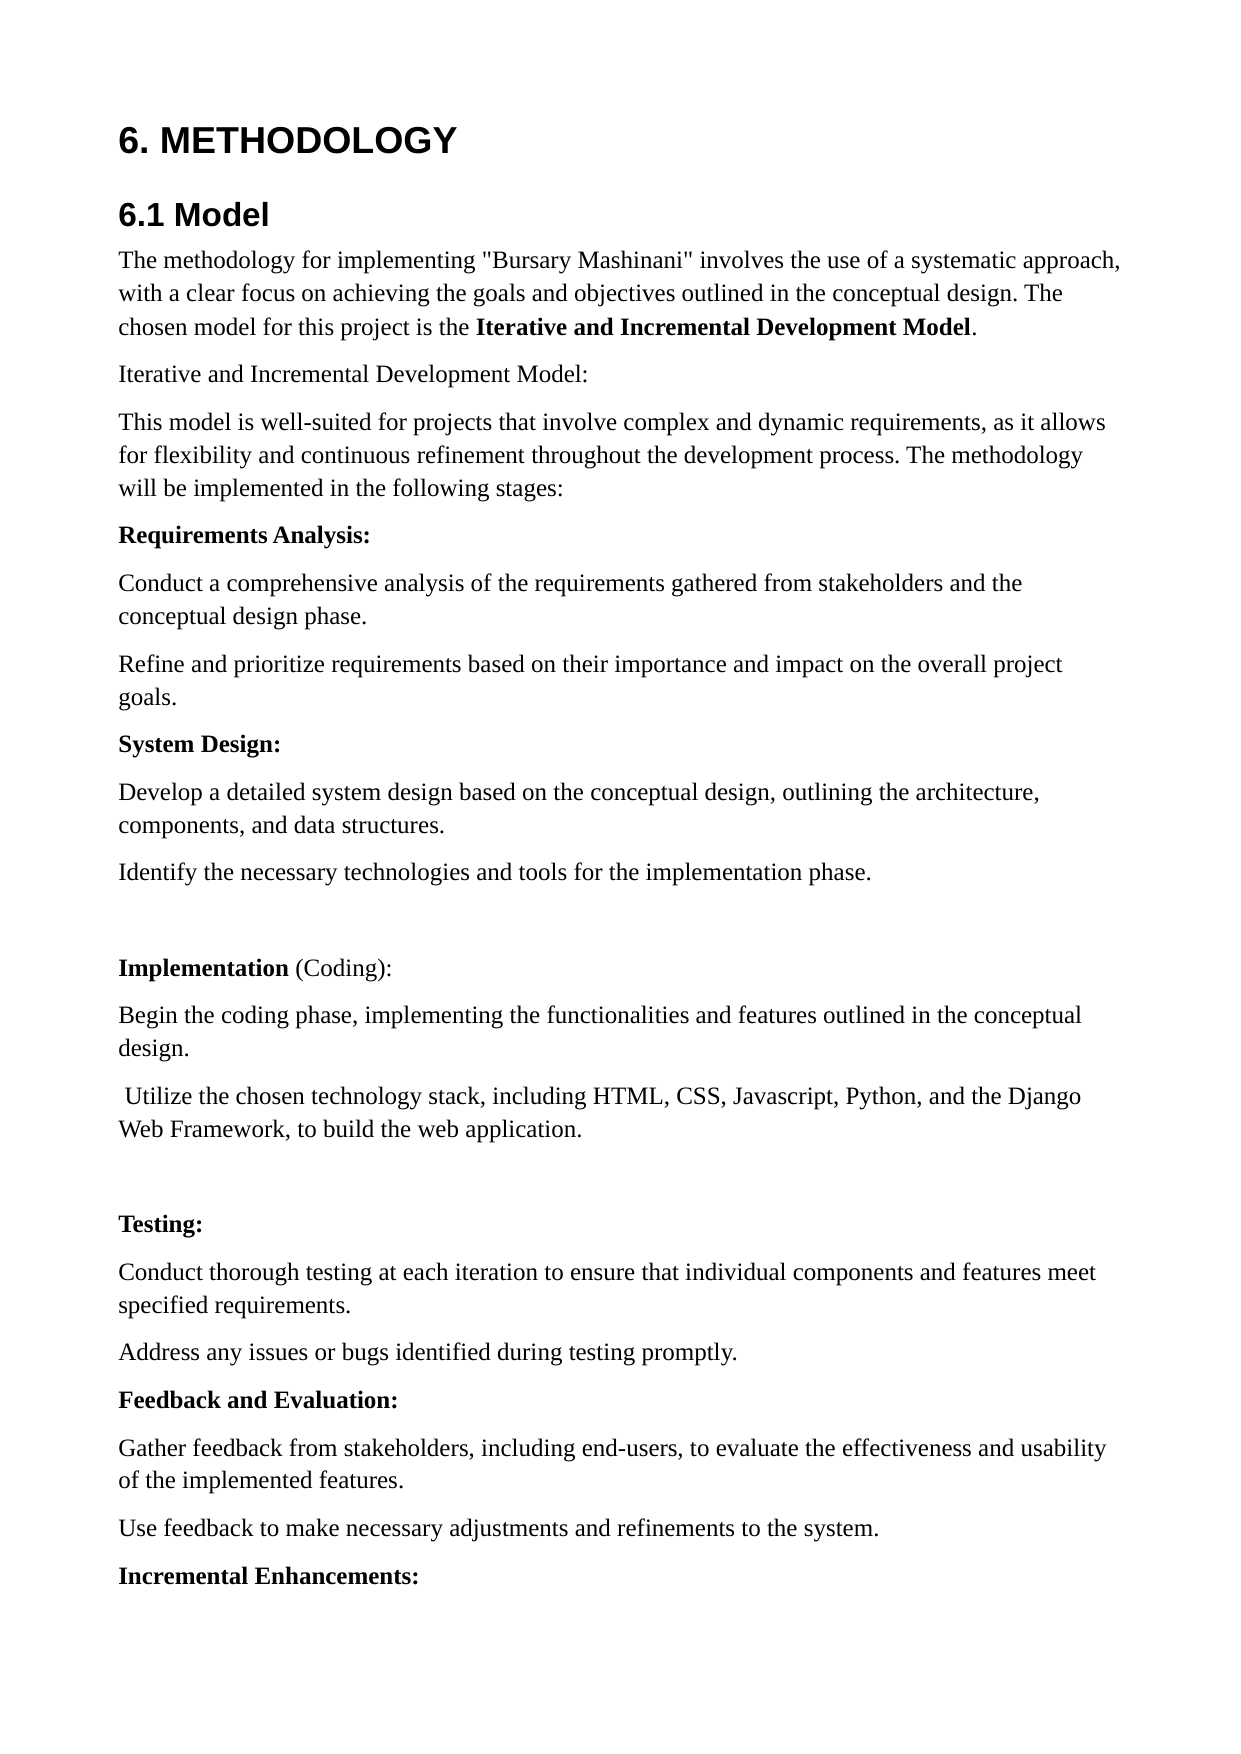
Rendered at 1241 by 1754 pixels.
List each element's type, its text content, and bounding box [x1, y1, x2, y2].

text Gather feedback from stakeholders, including end-users, to evaluate the effectiveness and usability of the implemented features. [118, 1433, 1122, 1494]
text System Design: [118, 729, 1122, 758]
text Use feedback to make necessary adjustments and refinements to the system. [118, 1513, 1122, 1542]
text Conduct thorough testing at each iteration to ensure that individual components and features meet specified requirements. [118, 1257, 1122, 1318]
text Begin the coding phase, implementing the functionalities and features outlined in the conceptual design. [118, 1000, 1122, 1062]
subtitle 6.1 Model [118, 194, 1122, 233]
subtitle 6. METHODOLOGY [118, 118, 1122, 161]
text Utilize the chosen technology stack, including HTML, CSS, Javascript, Python, and the Django Web Framework, to build the web application. [118, 1081, 1122, 1143]
text Feedback and Evaluation: [118, 1385, 1122, 1414]
text Address any issues or bugs identified during testing promptly. [118, 1337, 1122, 1366]
text Requirements Analysis: [118, 520, 1122, 549]
text Testing: [118, 1209, 1122, 1238]
text This model is well-suited for projects that involve complex and dynamic requirements, as it allows for flexibility and continuous refinement throughout the development process. The methodology will be implemented in the following stages: [118, 407, 1122, 502]
text Refine and prioritize requirements based on their importance and impact on the overall project goals. [118, 649, 1122, 710]
text Implementation (Coding): [118, 953, 1122, 981]
text Incremental Enhancements: [118, 1561, 1122, 1589]
text Conduct a comprehensive analysis of the requirements gathered from stakeholders and the conceptual design phase. [118, 568, 1122, 630]
text Develop a detailed system design based on the conceptual design, outlining the architecture, components, and data structures. [118, 777, 1122, 839]
text Iterative and Incremental Development Model: [118, 359, 1122, 388]
text Identify the necessary technologies and tools for the implementation phase. [118, 857, 1122, 886]
text The methodology for implementing "Bursary Mashinani" involves the use of a systematic approach, with a clear focus on achieving the goals and objectives outlined in the conceptual design. The chosen model for this project is the Iterative and Incremental Development Model. [118, 246, 1122, 340]
